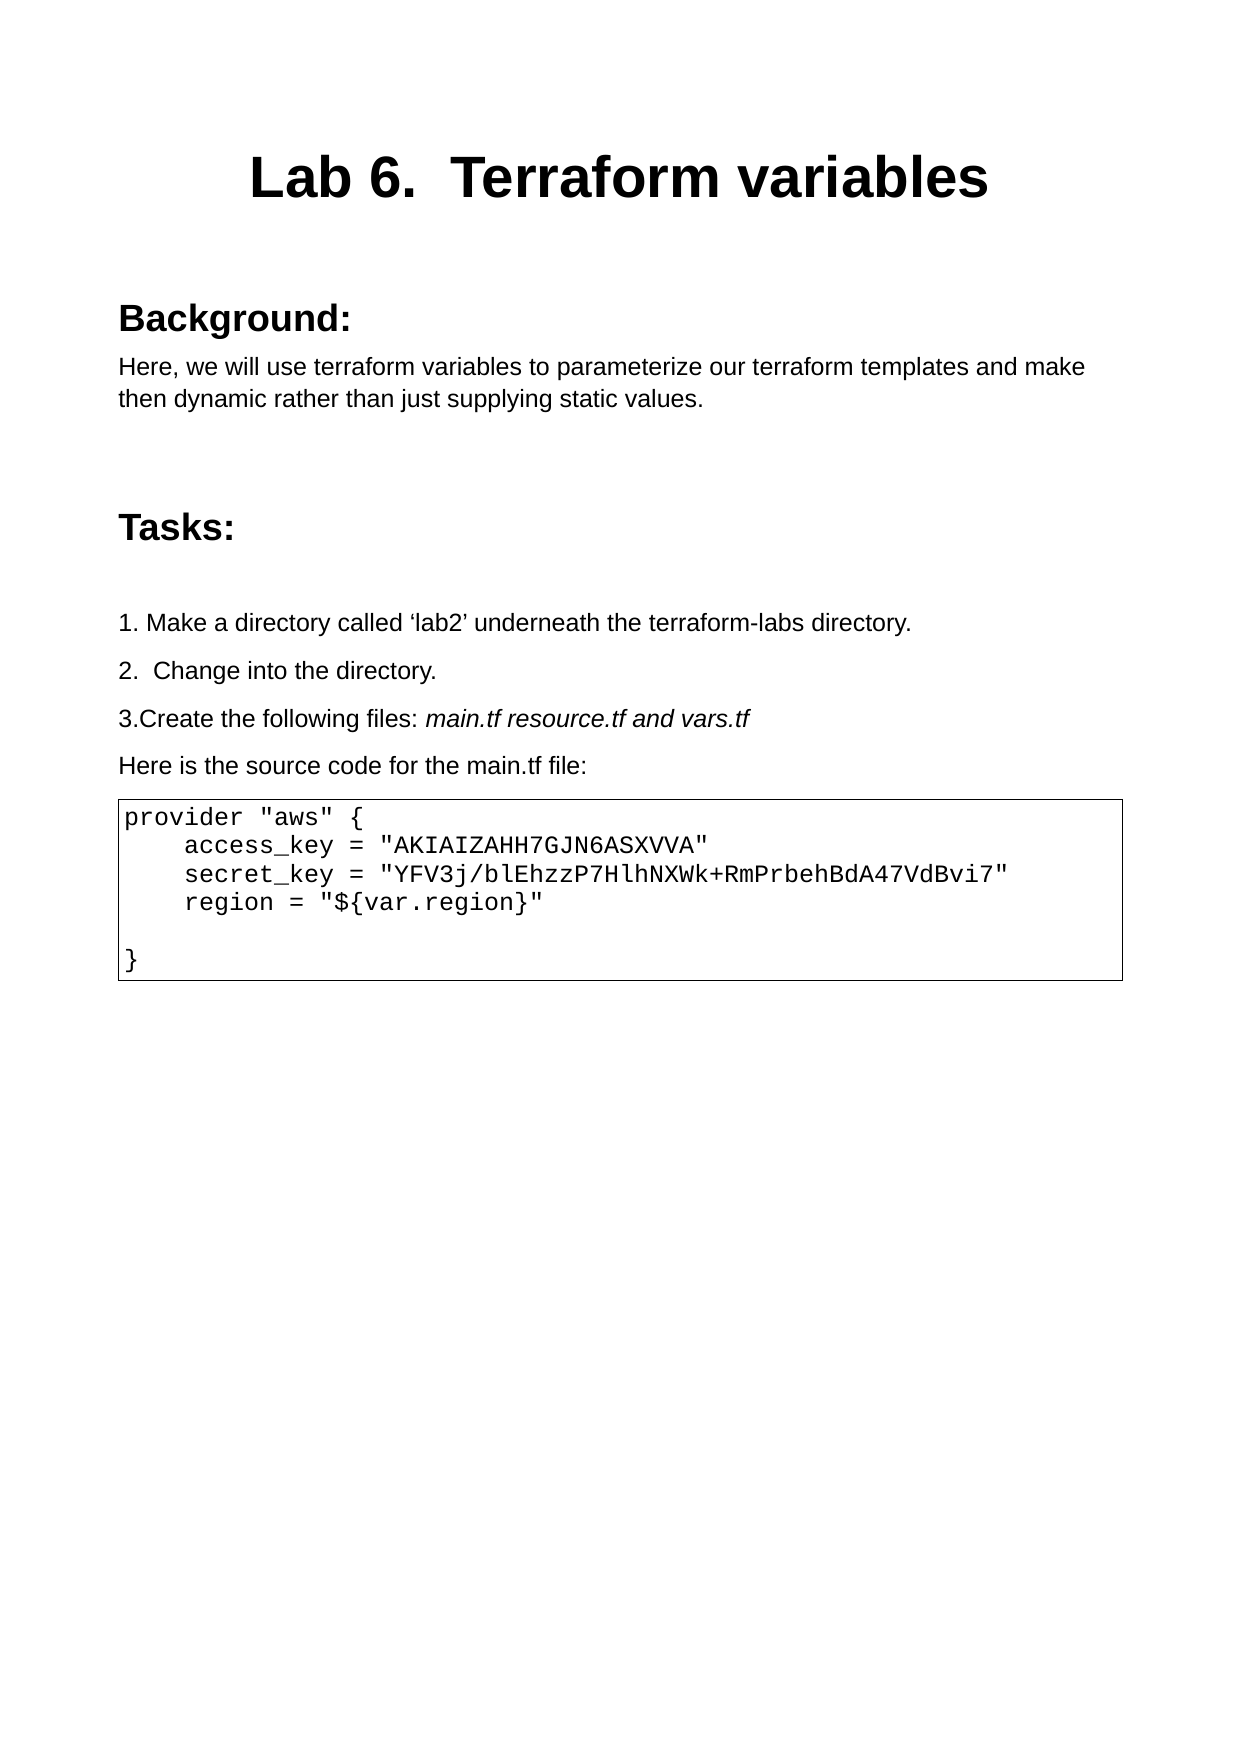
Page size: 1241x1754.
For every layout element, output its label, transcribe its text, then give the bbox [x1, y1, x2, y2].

subtitle Background: [118, 295, 1122, 339]
text 2. Change into the directory. [118, 656, 1122, 685]
text 3.Create the following files: main.tf resource.tf and vars.tf [118, 704, 1122, 732]
text 1. Make a directory called ‘lab2’ underneath the terraform-labs directory. [118, 608, 1122, 637]
text Here, we will use terraform variables to parameterize our terraform templates and make then dynamic rather than just supplying static values. [118, 351, 1122, 413]
text Here is the source code for the main.tf file: [118, 751, 1122, 780]
title Lab 6. Terraform variables [118, 143, 1122, 210]
table_header provider "aws" { access_key = "AKIAIZAHH7GJN6ASXVVA" secret_key = "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" region = "${var.region}" } [119, 800, 1122, 980]
subtitle Tasks: [118, 505, 1122, 548]
